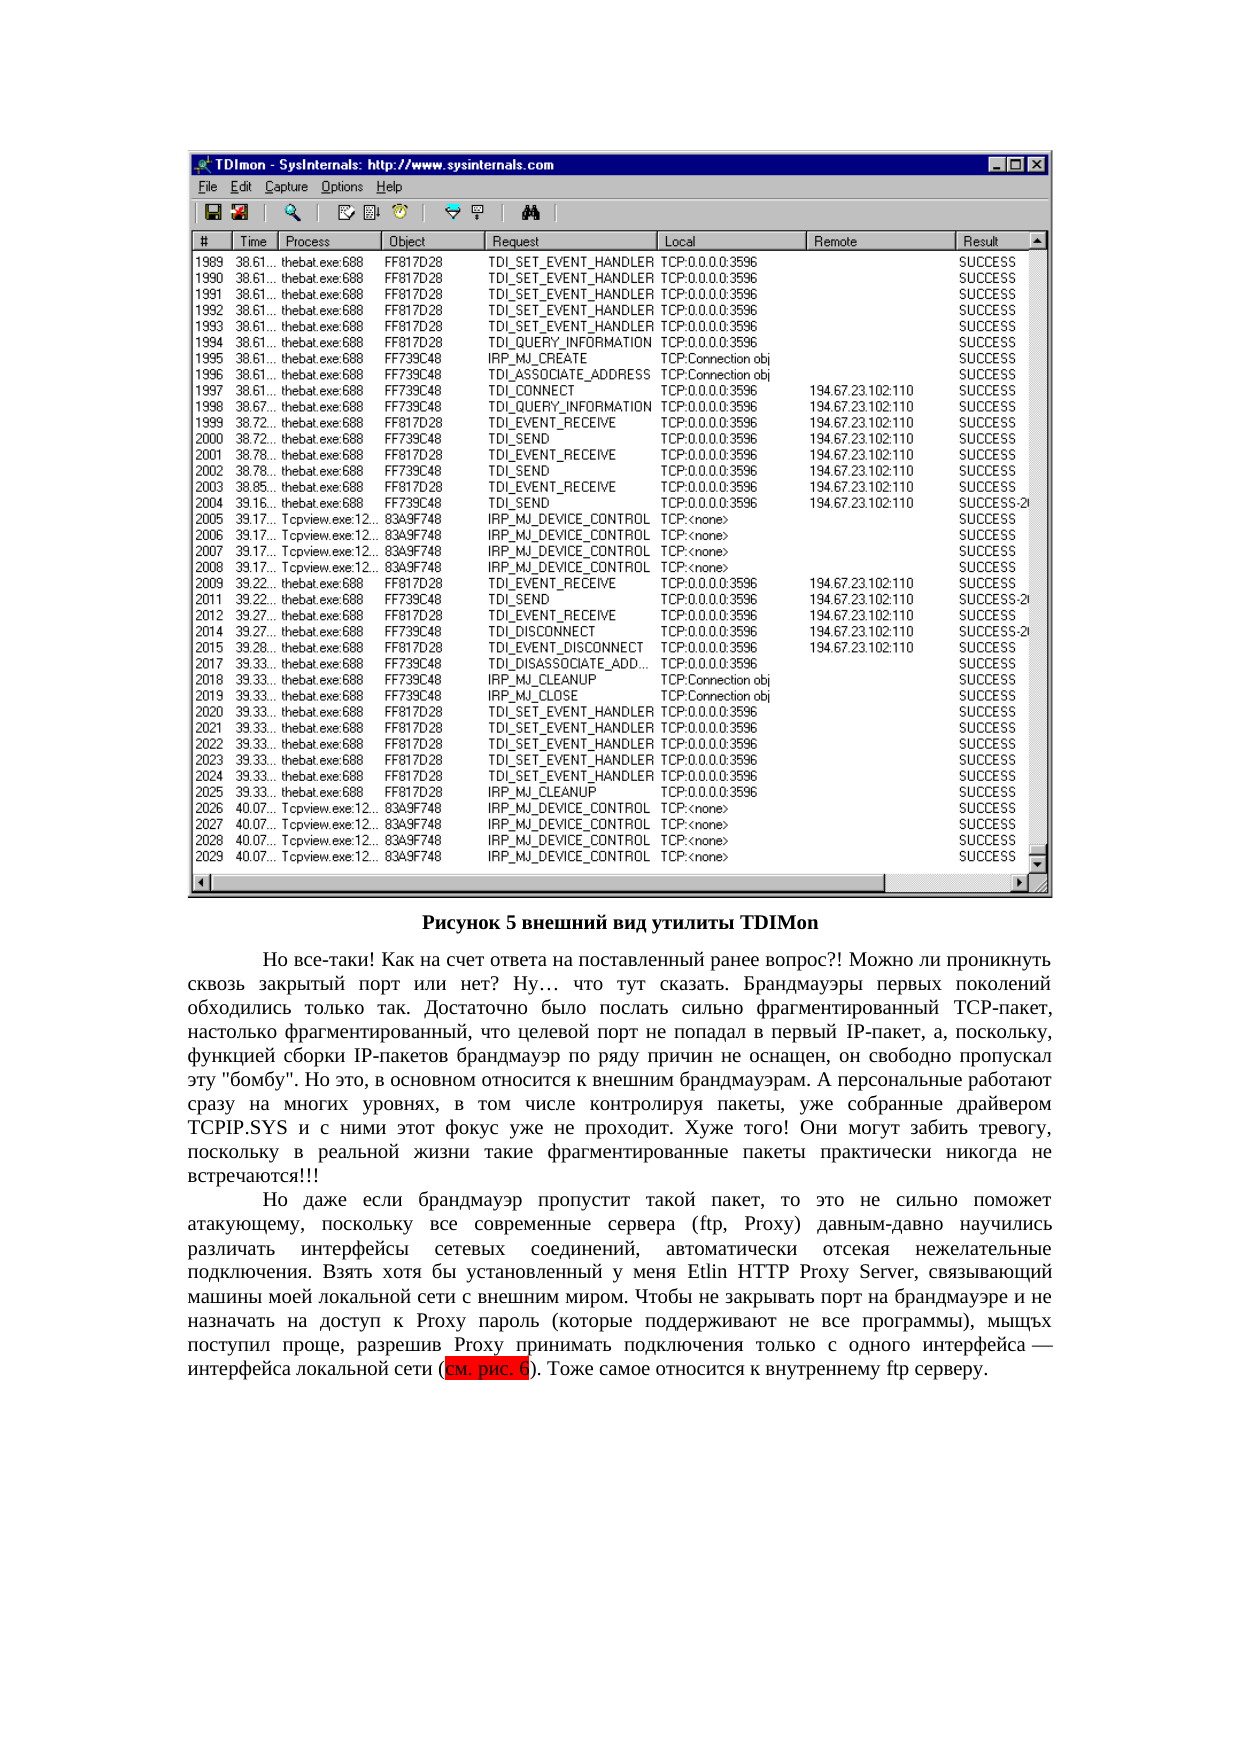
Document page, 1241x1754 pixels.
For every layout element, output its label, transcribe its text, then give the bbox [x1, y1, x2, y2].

text Но даже если брандмауэр пропустит такой пакет, то это не сильно поможет атакующему, поскольку все современные сервера (ftp, Proxy) давным-давно научились различать интерфейсы сетевых соединений, автоматически отсекая нежелательные подключения. Взять хотя бы установленный у меня Etlin HTTP Proxy Server, связывающий машины моей локальной сети с внешним миром. Чтобы не закрывать порт на брандмауэре и не назначать на доступ к Proxy пароль (которые поддерживают не все программы), мыщъх поступил проще, разрешив Proxy принимать подключения только с одного интерфейса — интерфейса локальной сети (см. рис. 6). Тоже самое относится к внутреннему ftp серверу. [187, 1187, 1053, 1380]
picture [187, 150, 1053, 898]
text Рисунок 5 внешний вид утилиты TDIMon [187, 910, 1053, 934]
text Но все-таки! Как на счет ответа на поставленный ранее вопрос?! Можно ли проникнуть сквозь закрытый порт или нет? Ну… что тут сказать. Брандмауэры первых поколений обходились только так. Достаточно было послать сильно фрагментированный TCP-пакет, настолько фрагментированный, что целевой порт не попадал в первый IP-пакет, а, поскольку, функцией сборки IP-пакетов брандмауэр по ряду причин не оснащен, он свободно пропускал эту "бомбу". Но это, в основном относится к внешним брандмауэрам. А персональные работают сразу на многих уровнях, в том числе контролируя пакеты, уже собранные драйвером TCPIP.SYS и с ними этот фокус уже не проходит. Хуже того! Они могут забить тревогу, поскольку в реальной жизни такие фрагментированные пакеты практически никогда не встречаются!!! [187, 947, 1053, 1187]
